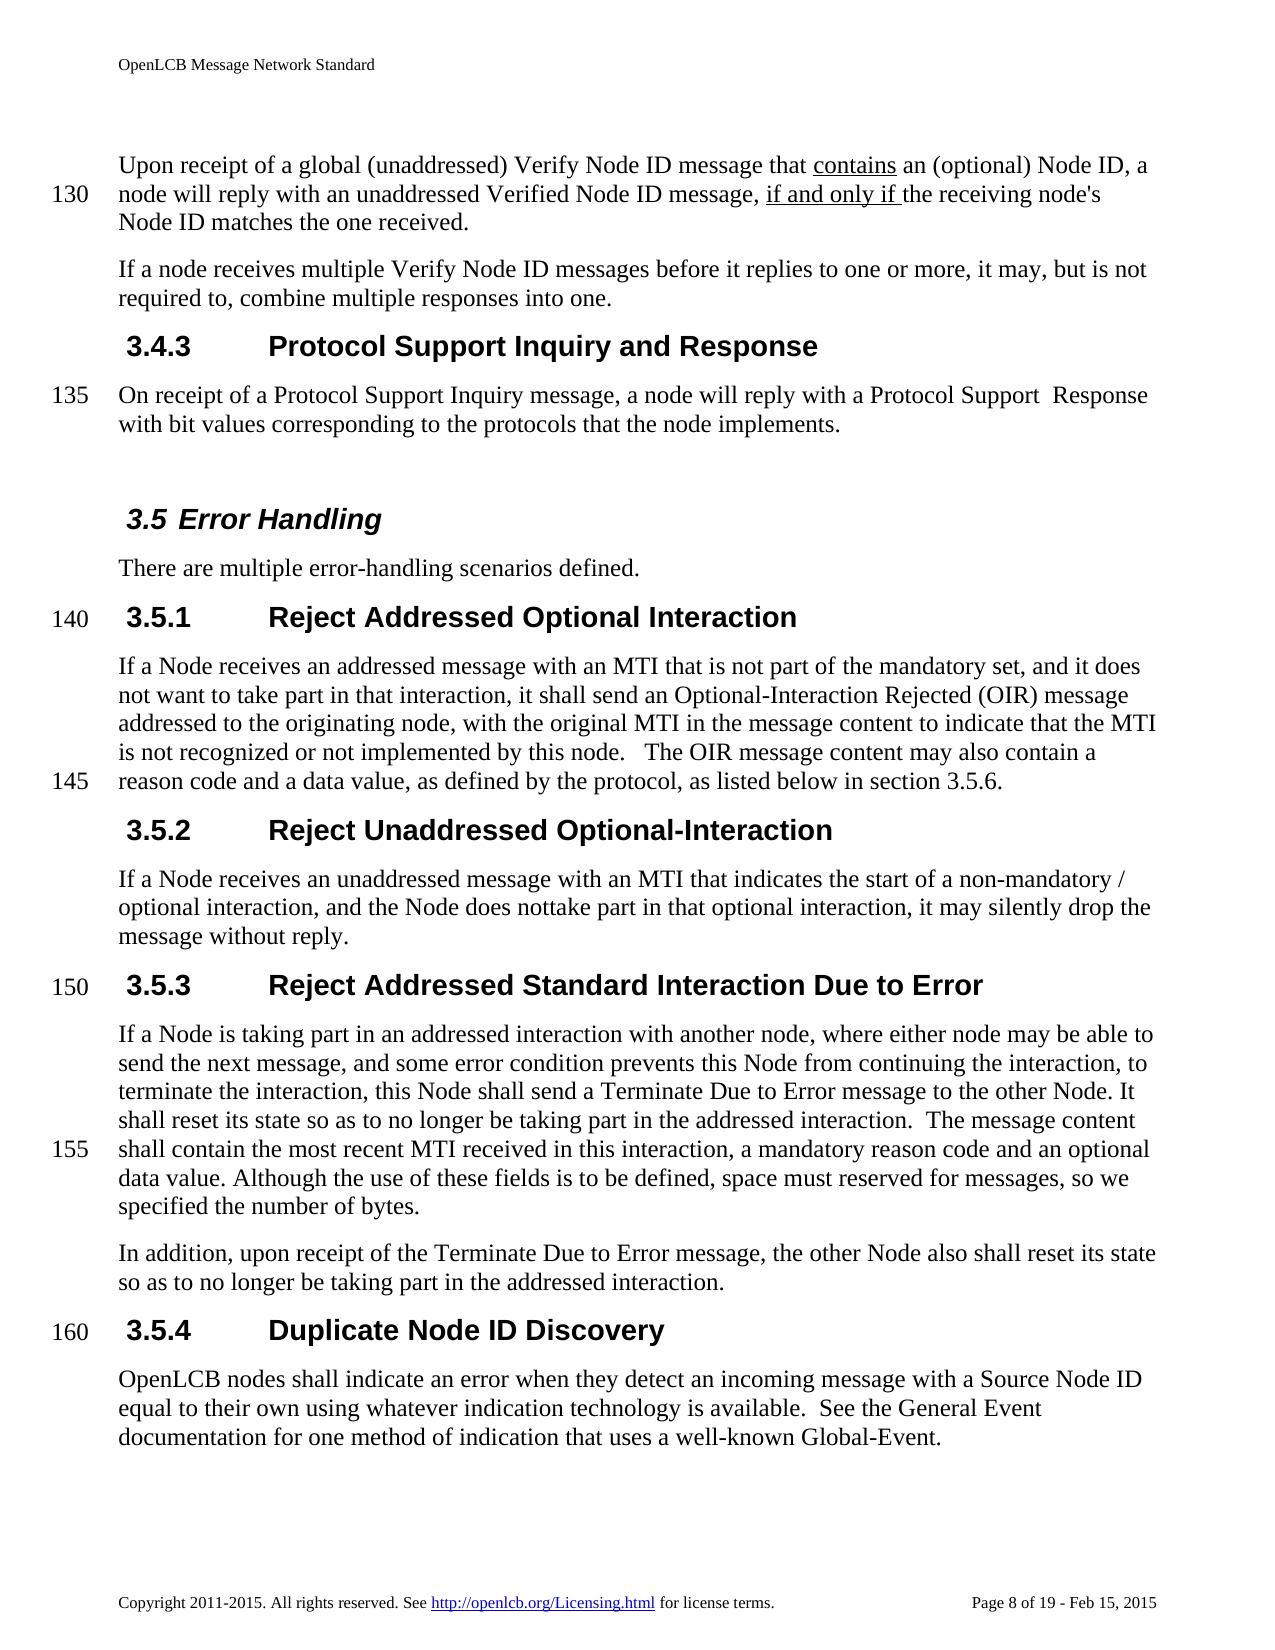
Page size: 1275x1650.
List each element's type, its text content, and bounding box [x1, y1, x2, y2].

subtitle Duplicate Node ID Discovery [118, 1313, 1157, 1347]
text On receipt of a Protocol Support Inquiry message, a node will reply with a Protocol Support Response with bit values corresponding to the protocols that the node implements. [118, 380, 1157, 438]
subtitle Reject Addressed Standard Interaction Due to Error [118, 968, 1157, 1001]
text Upon receipt of a global (unaddressed) Verify Node ID message that contains an (optional) Node ID, a node will reply with an unaddressed Verified Node ID message, if and only if the receiving node's Node ID matches the one received. [118, 150, 1157, 236]
text If a Node receives an addressed message with an MTI that is not part of the mandatory set, and it does not want to take part in that interaction, it shall send an Optional-Interaction Rejected (OIR) message addressed to the originating node, with the original MTI in the message content to indicate that the MTI is not recognized or not implemented by this node. The OIR message content may also contain a reason code and a data value, as defined by the protocol, as listed below in section 3.5.6. [118, 651, 1157, 795]
subtitle Reject Addressed Optional Interaction [118, 600, 1157, 633]
subtitle Protocol Support Inquiry and Response [118, 329, 1157, 363]
subtitle Error Handling [118, 502, 1157, 536]
text If a Node is taking part in an addressed interaction with another node, where either node may be able to send the next message, and some error condition prevents this Node from continuing the interaction, to terminate the interaction, this Node shall send a Terminate Due to Error message to the other Node. It shall reset its state so as to no longer be taking part in the addressed interaction. The message content shall contain the most recent MTI received in this interaction, a mandatory reason code and an optional data value. Although the use of these fields is to be defined, space must reserved for messages, so we specified the number of bytes. [118, 1019, 1157, 1220]
subtitle Reject Unaddressed Optional-Interaction [118, 812, 1157, 846]
text If a Node receives an unaddressed message with an MTI that indicates the start of a non-mandatory / optional interaction, and the Node does nottake part in that optional interaction, it may silently drop the message without reply. [118, 864, 1157, 950]
text There are multiple error-handling scenarios defined. [118, 553, 1157, 582]
text In addition, upon receipt of the Terminate Due to Error message, the other Node also shall reset its state so as to no longer be taking part in the addressed interaction. [118, 1238, 1157, 1295]
text OpenLCB nodes shall indicate an error when they detect an incoming message with a Source Node ID equal to their own using whatever indication technology is available. See the General Event documentation for one method of indication that uses a well-known Global-Event. [118, 1364, 1157, 1451]
text If a node receives multiple Verify Node ID messages before it replies to one or more, it may, but is not required to, combine multiple responses into one. [118, 254, 1157, 311]
